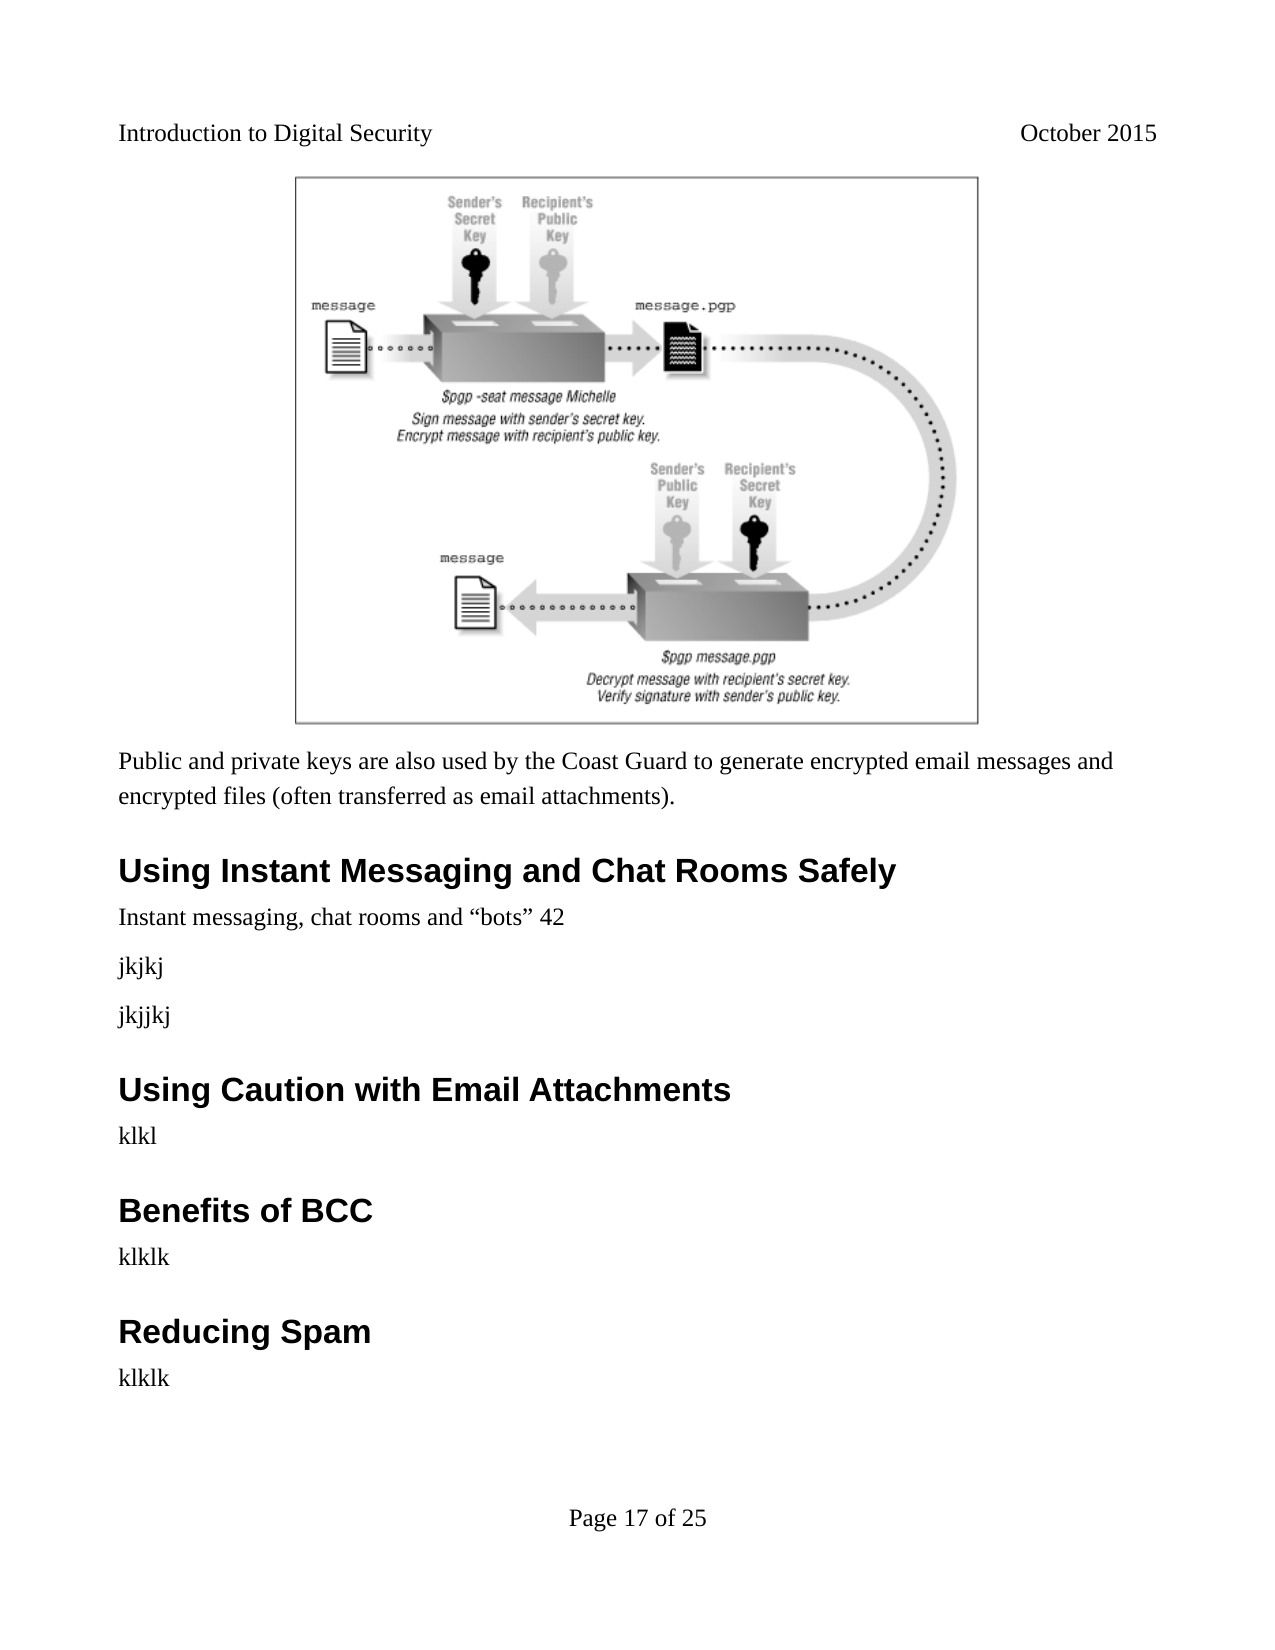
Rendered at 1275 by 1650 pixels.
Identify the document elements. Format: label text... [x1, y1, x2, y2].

text klklk [118, 1242, 1157, 1271]
text Instant messaging, chat rooms and “bots” 42 [118, 902, 1157, 931]
text klklk [118, 1363, 1157, 1392]
picture [295, 176, 980, 726]
text jkjjkj [118, 1000, 1157, 1029]
subtitle Reducing Spam [118, 1312, 1157, 1351]
subtitle Using Caution with Email Attachments [118, 1070, 1157, 1108]
text jkjkj [118, 951, 1157, 979]
text Public and private keys are also used by the Coast Guard to generate encrypted email messages and encrypted files (often transferred as email attachments). [118, 746, 1157, 809]
subtitle Benefits of BCC [118, 1191, 1157, 1229]
text klkl [118, 1121, 1157, 1150]
subtitle Using Instant Messaging and Chat Rooms Safely [118, 851, 1157, 889]
